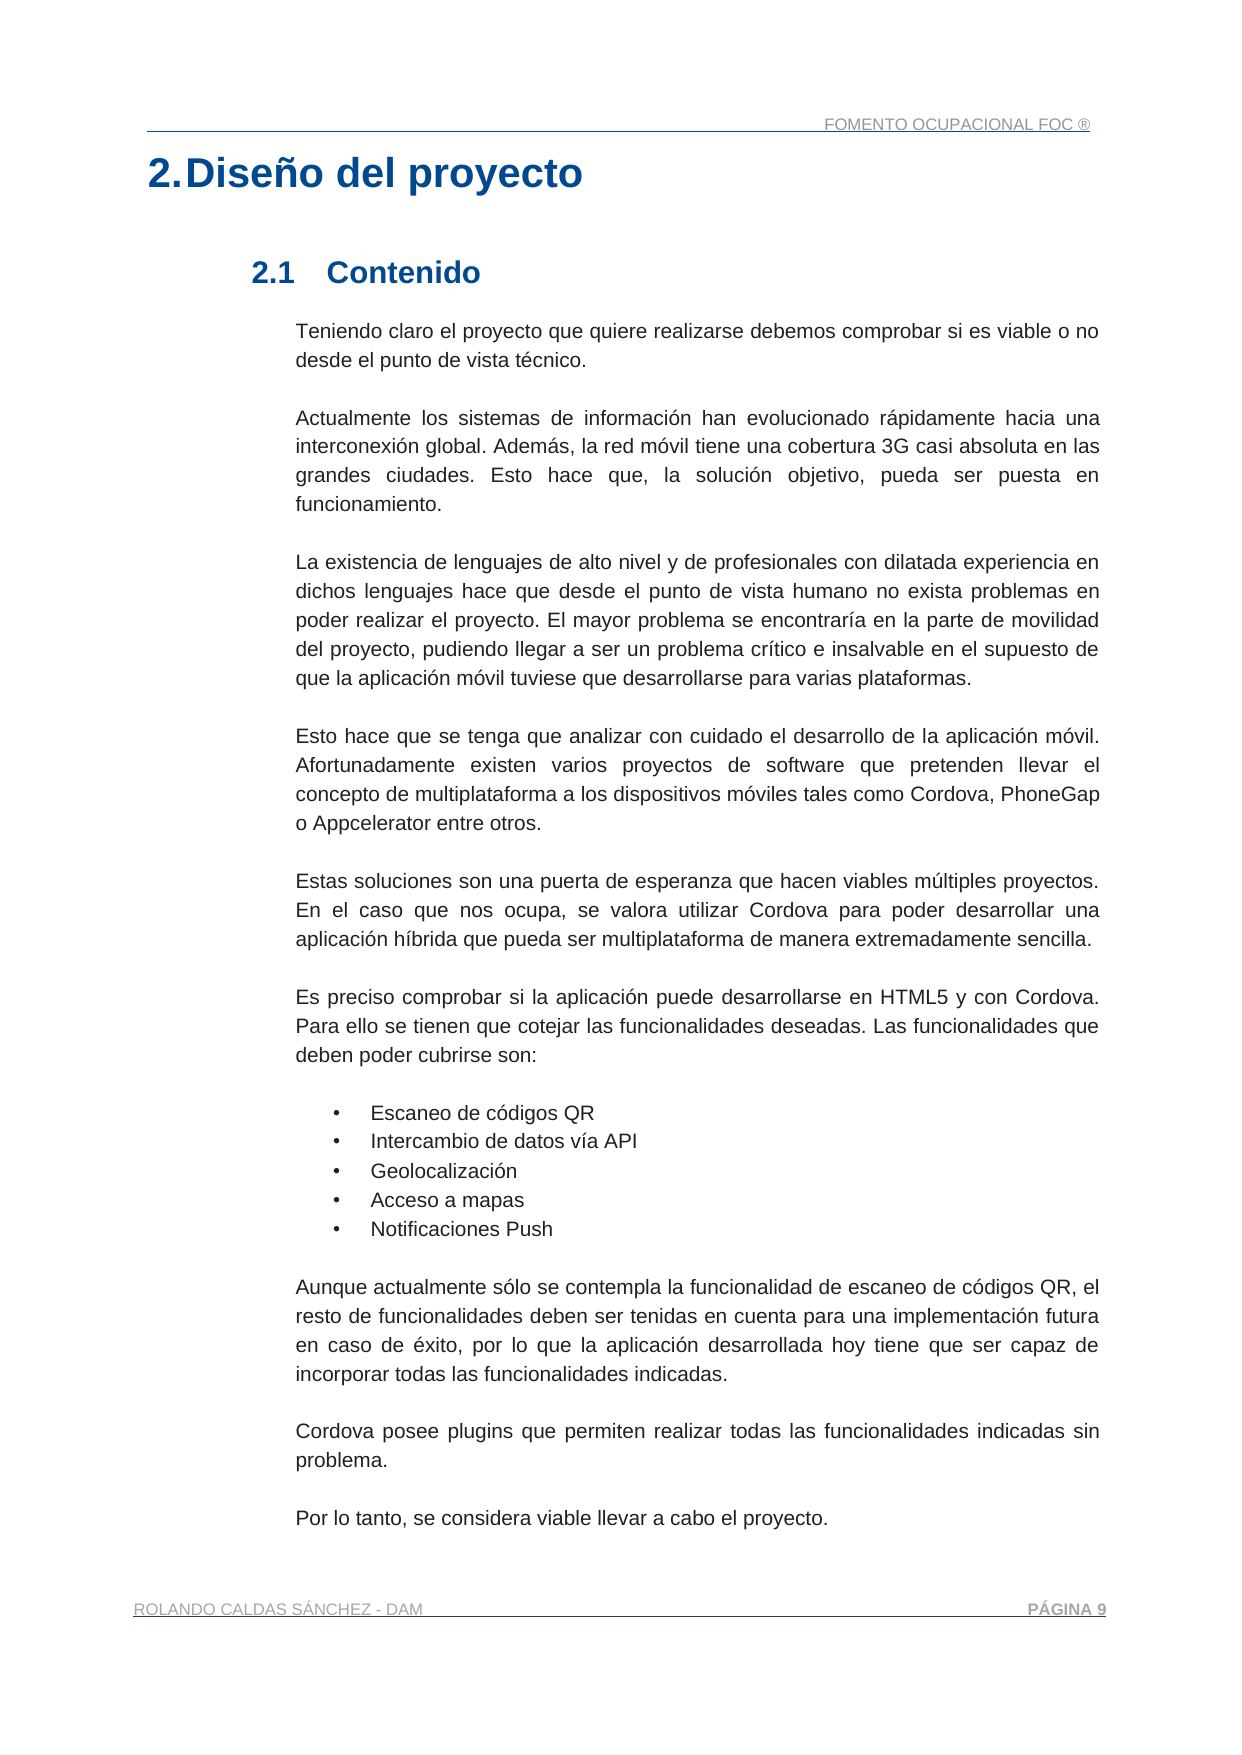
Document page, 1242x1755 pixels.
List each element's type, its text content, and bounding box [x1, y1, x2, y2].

list Geolocalización [333, 1158, 1106, 1182]
list Escaneo de códigos QR [333, 1100, 1106, 1124]
text Teniendo claro el proyecto que quiere realizarse debemos comprobar si es viable o no desde el punto de vista técnico. [295, 318, 1101, 371]
text Por lo tanto, se considera viable llevar a cabo el proyecto. [295, 1506, 1101, 1530]
list Acceso a mapas [333, 1187, 1106, 1212]
text La existencia de lenguajes de alto nivel y de profesionales con dilatada experiencia en dichos lenguajes hace que desde el punto de vista humano no exista problemas en poder realizar el proyecto. El mayor problema se encontraría en la parte de movilidad del proyecto, pudiendo llegar a ser un problema crítico e insalvable en el supuesto de que la aplicación móvil tuviese que desarrollarse para varias plataformas. [295, 550, 1101, 690]
text Esto hace que se tenga que analizar con cuidado el desarrollo de la aplicación móvil. Afortunadamente existen varios proyectos de software que pretenden llevar el concepto de multiplataforma a los dispositivos móviles tales como Cordova, PhoneGap o Appcelerator entre otros. [295, 724, 1101, 835]
text Actualmente los sistemas de información han evolucionado rápidamente hacia una interconexión global. Además, la red móvil tiene una cobertura 3G casi absoluta en las grandes ciudades. Esto hace que, la solución objetivo, pueda ser puesta en funcionamiento. [295, 405, 1101, 516]
text Estas soluciones son una puerta de esperanza que hacen viables múltiples proyectos. En el caso que nos ocupa, se valora utilizar Cordova para poder desarrollar una aplicación híbrida que pueda ser multiplataforma de manera extremadamente sencilla. [295, 869, 1101, 951]
text Aunque actualmente sólo se contempla la funcionalidad de escaneo de códigos QR, el resto de funcionalidades deben ser tenidas en cuenta para una implementación futura en caso de éxito, por lo que la aplicación desarrollada hoy tiene que ser capaz de incorporar todas las funcionalidades indicadas. [295, 1274, 1101, 1385]
list Intercambio de datos vía API [333, 1129, 1106, 1153]
list Diseño del proyecto [148, 149, 1106, 196]
list Notificaciones Push [333, 1217, 1106, 1241]
text Cordova posee plugins que permiten realizar todas las funcionalidades indicadas sin problema. [295, 1419, 1101, 1472]
list Contenido [251, 254, 1106, 289]
text Es preciso comprobar si la aplicación puede desarrollarse en HTML5 y con Cordova. Para ello se tienen que cotejar las funcionalidades deseadas. Las funcionalidades que deben poder cubrirse son: [295, 984, 1101, 1066]
